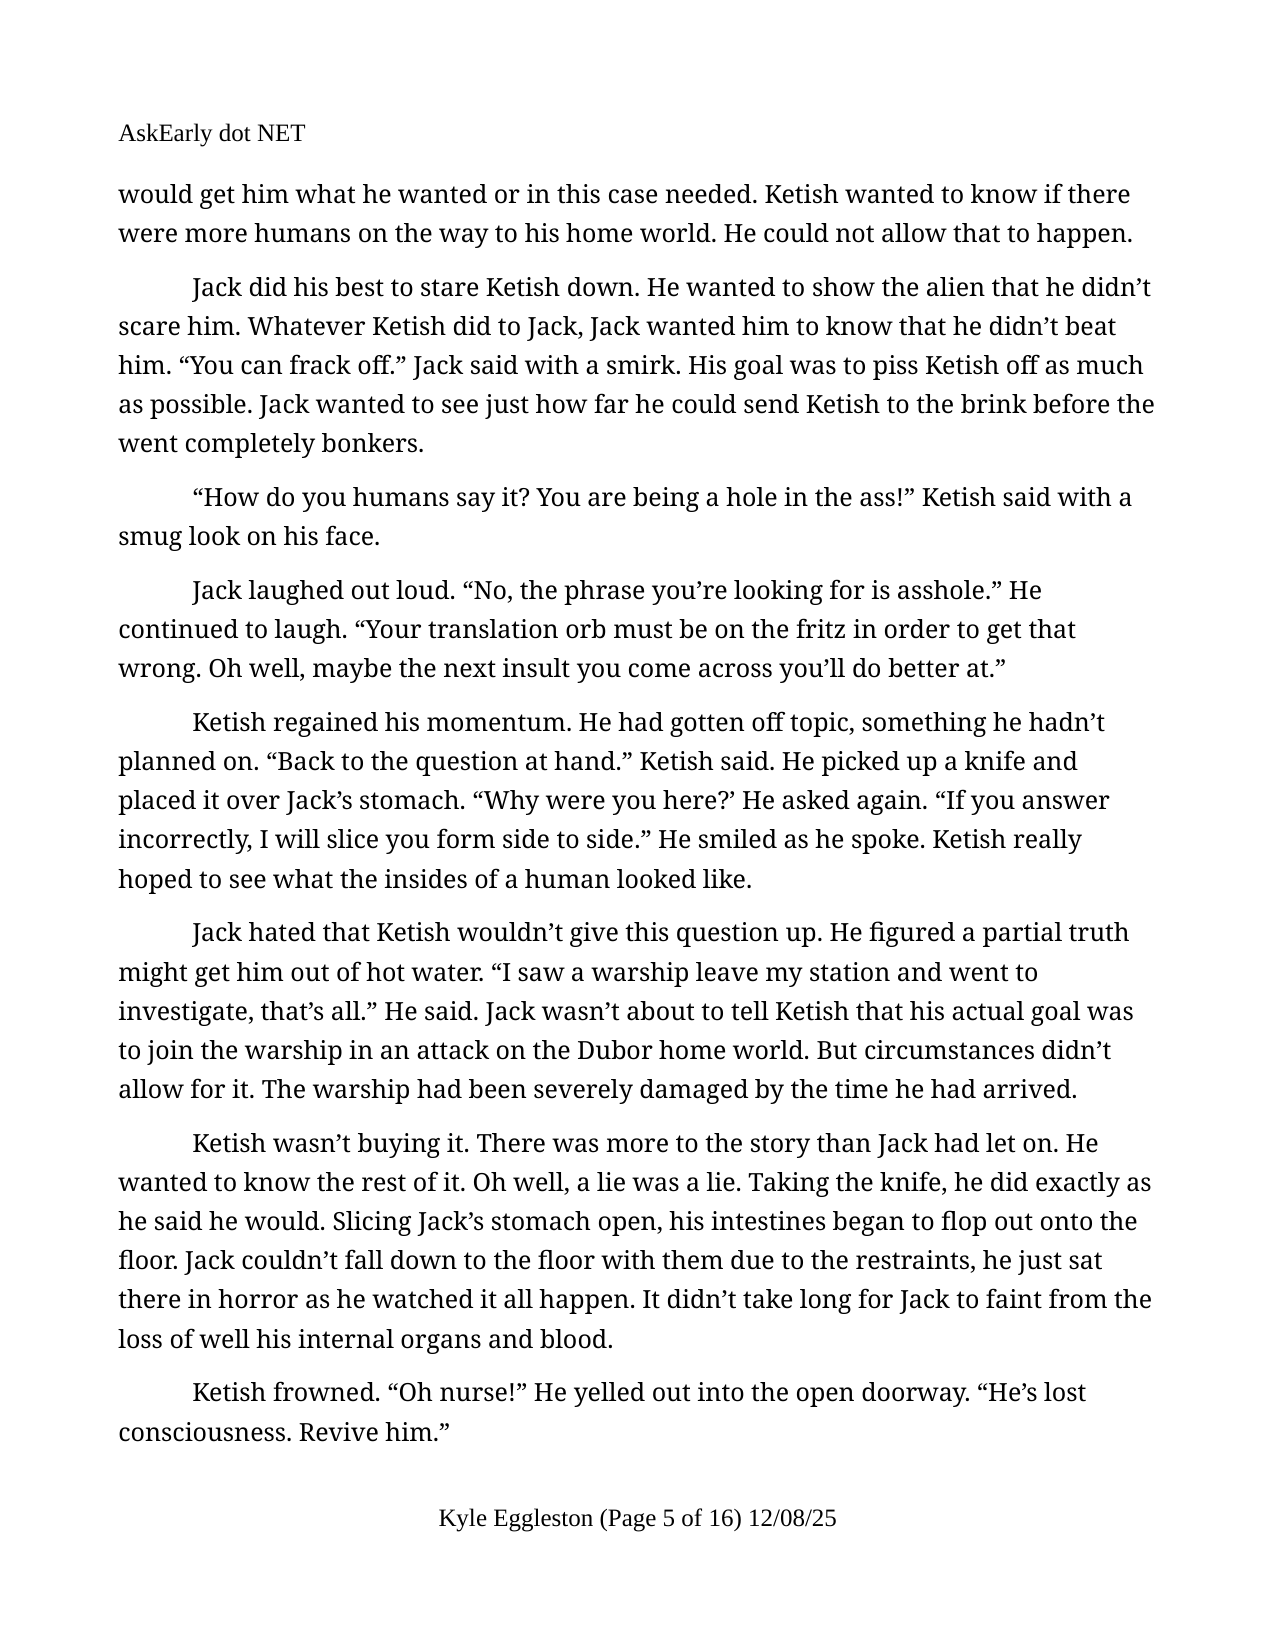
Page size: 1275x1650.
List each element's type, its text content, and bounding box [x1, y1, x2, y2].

text Ketish regained his momentum. He had gotten off topic, something he hadn’t planned on. “Back to the question at hand.” Ketish said. He picked up a knife and placed it over Jack’s stomach. “Why were you here?’ He asked again. “If you answer incorrectly, I will slice you form side to side.” He smiled as he spoke. Ketish really hoped to see what the insides of a human looked like. [118, 705, 1157, 895]
text Ketish frowned. “Oh nurse!” He yelled out into the open doorway. “He’s lost consciousness. Revive him.” [118, 1375, 1157, 1448]
text Jack hated that Ketish wouldn’t give this question up. He figured a partial truth might get him out of hot water. “I saw a warship leave my station and went to investigate, that’s all.” He said. Jack wasn’t about to tell Ketish that his actual goal was to join the warship in an attack on the Dubor home world. But circumstances didn’t allow for it. The warship had been severely damaged by the time he had arrived. [118, 915, 1157, 1106]
text “How do you humans say it? You are being a hole in the ass!” Ketish said with a smug look on his face. [118, 480, 1157, 553]
text would get him what he wanted or in this case needed. Ketish wanted to know if there were more humans on the way to his home world. He could not allow that to happen. [118, 176, 1157, 249]
text Ketish wasn’t buying it. There was more to the story than Jack had let on. He wanted to know the rest of it. Oh well, a lie was a lie. Taking the knife, he did exactly as he said he would. Slicing Jack’s stomach open, his intestines began to flop out onto the floor. Jack couldn’t fall down to the floor with them due to the restraints, he just sat there in horror as he watched it all happen. It didn’t take long for Jack to faint from the loss of well his internal organs and blood. [118, 1126, 1157, 1355]
text Jack did his best to stare Ketish down. He wanted to show the alien that he didn’t scare him. Whatever Ketish did to Jack, Jack wanted him to know that he didn’t beat him. “You can frack off.” Jack said with a smirk. His goal was to piss Ketish off as much as possible. Jack wanted to see just how far he could send Ketish to the brink before the went completely bonkers. [118, 269, 1157, 460]
text Jack laughed out loud. “No, the phrase you’re looking for is asshole.” He continued to laugh. “Your translation orb must be on the fritz in order to get that wrong. Oh well, maybe the next insult you come across you’ll do better at.” [118, 573, 1157, 685]
